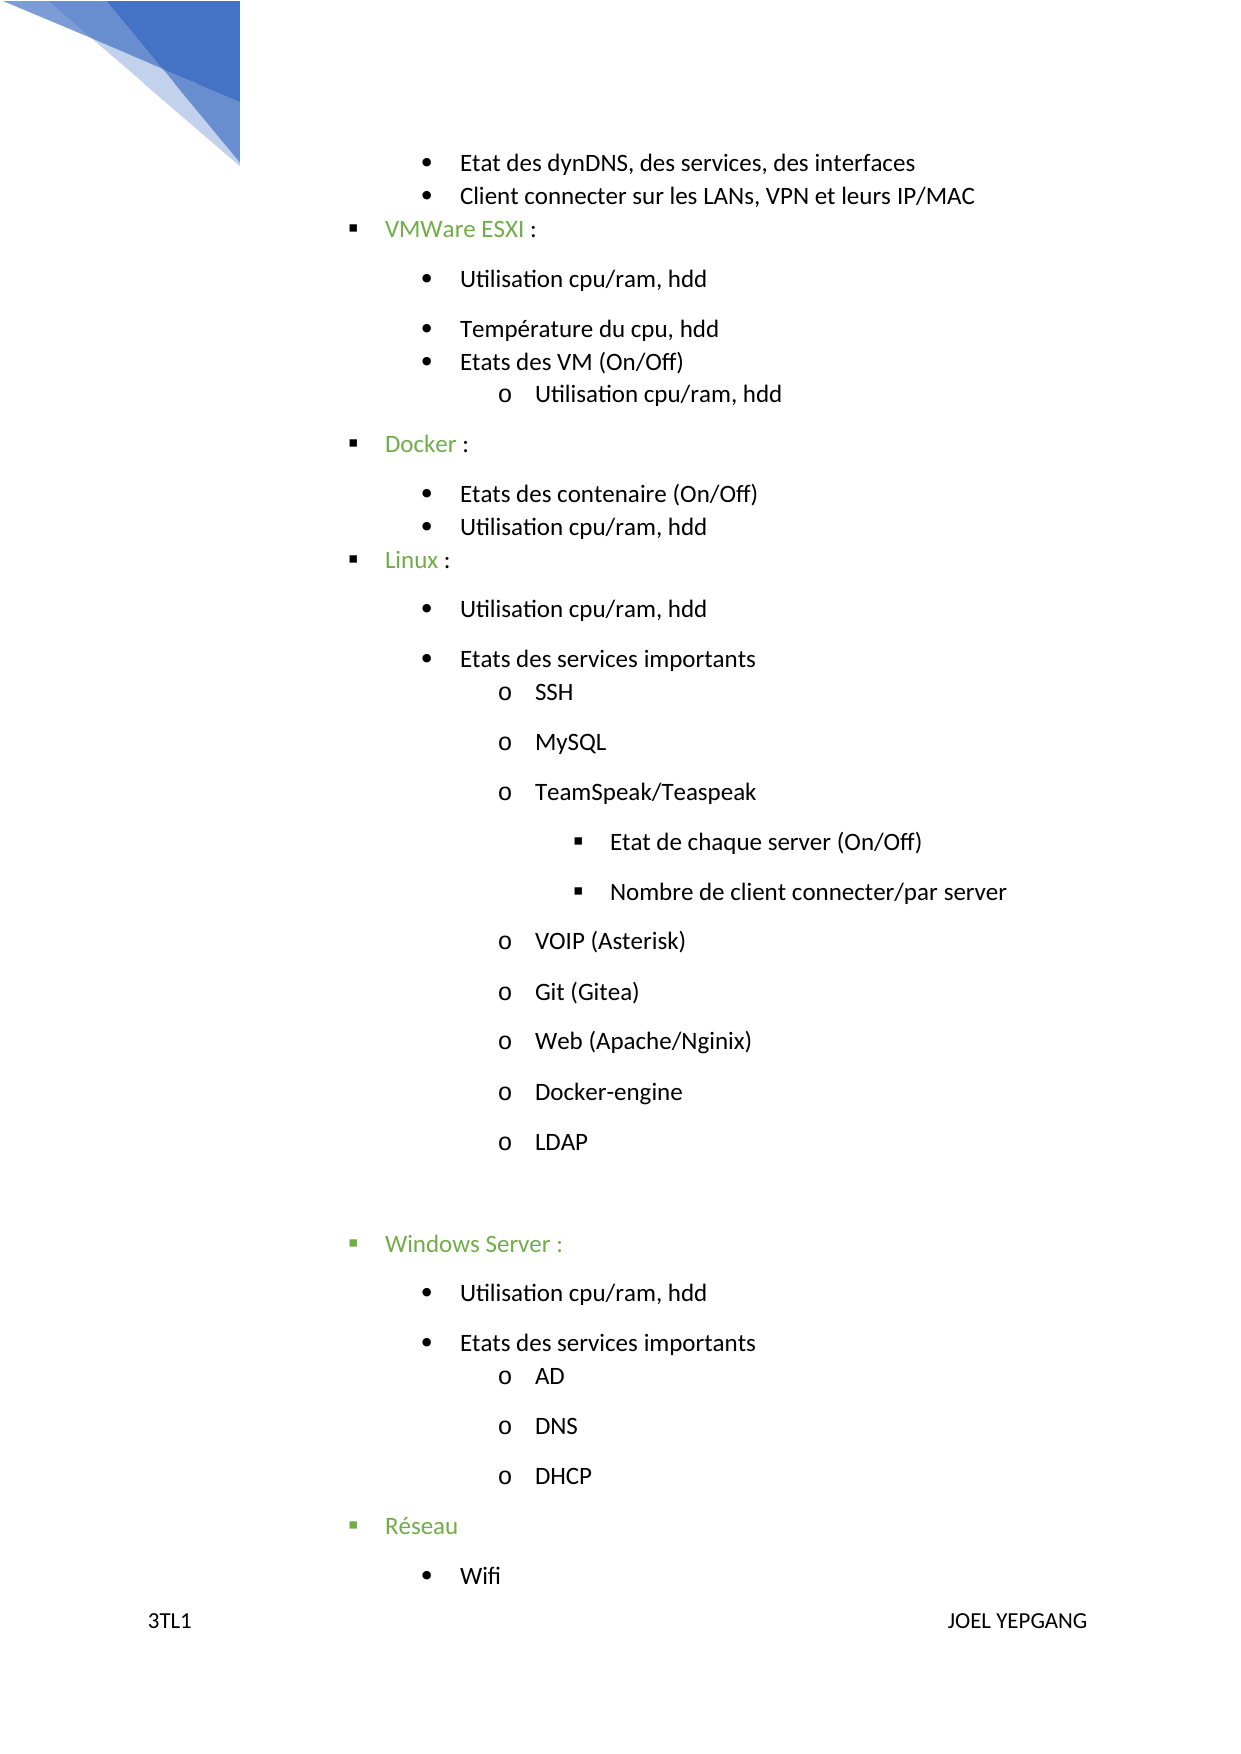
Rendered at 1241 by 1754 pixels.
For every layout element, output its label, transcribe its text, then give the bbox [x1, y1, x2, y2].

list Wifi [422, 1560, 1093, 1590]
list Etat des dynDNS, des services, des interfaces [422, 148, 1093, 178]
list Réseau [347, 1510, 1093, 1541]
list MySQL [497, 726, 1093, 758]
list Docker-engine [497, 1076, 1093, 1107]
list TeamSpeak/Teaspeak [497, 776, 1093, 808]
list Nombre de client connecter/par server [572, 876, 1093, 906]
list Etats des contenaire (On/Off) [422, 478, 1093, 509]
list Utilisation cpu/ram, hdd [422, 263, 1093, 294]
list AD [497, 1360, 1093, 1392]
list Etats des services importants [422, 1327, 1093, 1358]
list Etats des VM (On/Off) [422, 346, 1093, 376]
list VMWare ESXI : [347, 213, 1093, 244]
list Etat de chaque server (On/Off) [572, 826, 1093, 857]
list Docker : [347, 428, 1093, 459]
list SSH [497, 676, 1093, 708]
list Température du cpu, hdd [422, 313, 1093, 343]
list Client connecter sur les LANs, VPN et leurs IP/MAC [422, 181, 1093, 211]
list Etats des services importants [422, 643, 1093, 674]
list Web (Apache/Nginix) [497, 1026, 1093, 1057]
list Utilisation cpu/ram, hdd [422, 511, 1093, 542]
list Utilisation cpu/ram, hdd [497, 378, 1093, 410]
list Utilisation cpu/ram, hdd [422, 594, 1093, 624]
list Utilisation cpu/ram, hdd [422, 1277, 1093, 1308]
list Git (Gitea) [497, 976, 1093, 1007]
list Linux : [347, 544, 1093, 574]
list Windows Server : [347, 1228, 1093, 1258]
list LDAP [497, 1126, 1093, 1158]
list VOIP (Asterisk) [497, 926, 1093, 957]
list DHCP [497, 1460, 1093, 1492]
list DNS [497, 1410, 1093, 1442]
